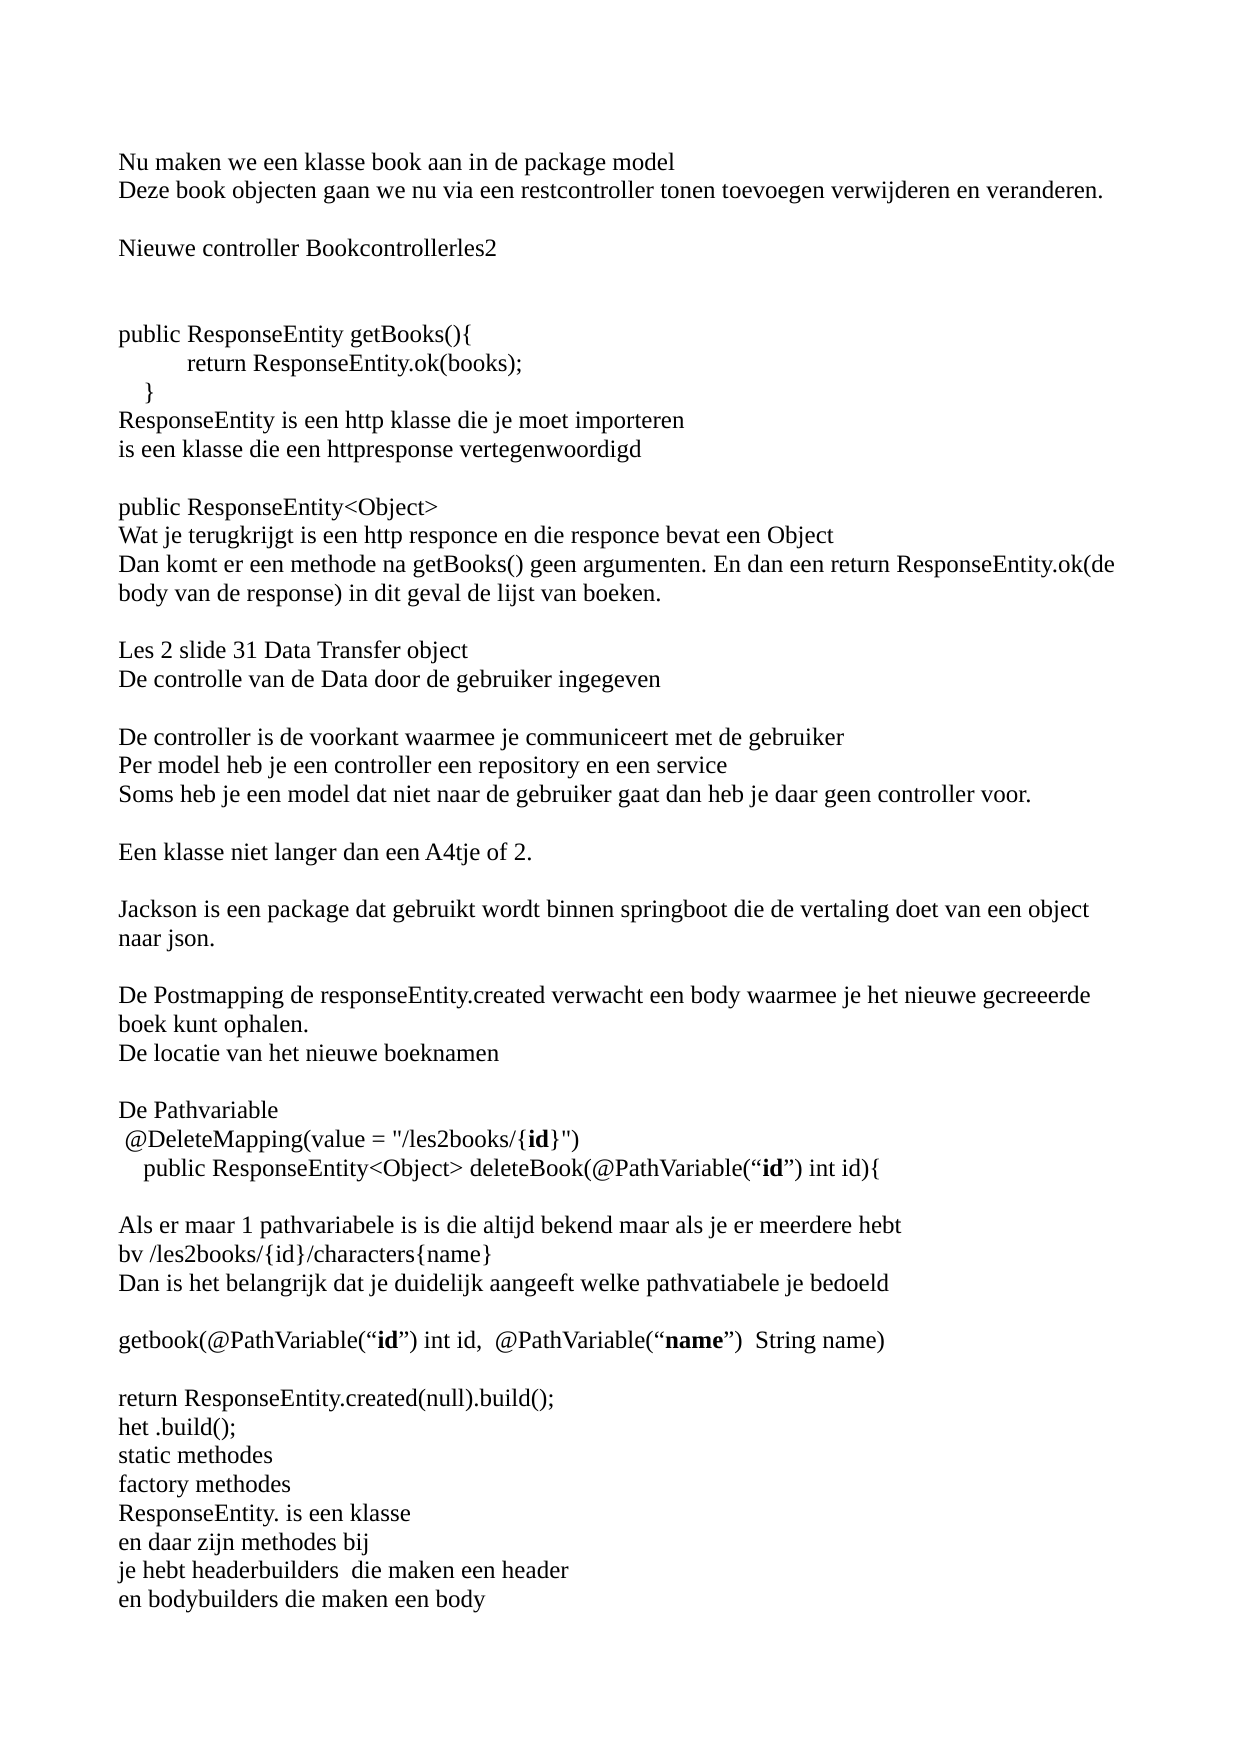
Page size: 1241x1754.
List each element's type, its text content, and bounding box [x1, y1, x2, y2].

text static methodes [118, 1441, 1122, 1469]
text public ResponseEntity<Object> deleteBook(@PathVariable(“id”) int id){ [118, 1153, 1122, 1182]
text Dan komt er een methode na getBooks() geen argumenten. En dan een return ResponseEntity.ok(de body van de response) in dit geval de lijst van boeken. [118, 549, 1122, 607]
text Dan is het belangrijk dat je duidelijk aangeeft welke pathvatiabele je bedoeld [118, 1268, 1122, 1297]
text en daar zijn methodes bij [118, 1527, 1122, 1556]
text Een klasse niet langer dan een A4tje of 2. [118, 837, 1122, 866]
text Nieuwe controller Bookcontrollerles2 [118, 233, 1122, 262]
text Nu maken we een klasse book aan in de package model [118, 147, 1122, 176]
text Deze book objecten gaan we nu via een restcontroller tonen toevoegen verwijderen en veranderen. [118, 176, 1122, 204]
text en bodybuilders die maken een body [118, 1584, 1122, 1613]
text je hebt headerbuilders die maken een header [118, 1556, 1122, 1584]
text ResponseEntity. is een klasse [118, 1498, 1122, 1527]
text public ResponseEntity<Object> [118, 492, 1122, 521]
text De Postmapping de responseEntity.created verwacht een body waarmee je het nieuwe gecreeerde boek kunt ophalen. [118, 981, 1122, 1038]
text @DeleteMapping(value = "/les2books/{id}") [118, 1124, 1122, 1153]
text Per model heb je een controller een repository en een service [118, 751, 1122, 779]
text De locatie van het nieuwe boeknamen [118, 1038, 1122, 1067]
text public ResponseEntity getBooks(){ [118, 319, 1122, 348]
text Jackson is een package dat gebruikt wordt binnen springboot die de vertaling doet van een object naar json. [118, 894, 1122, 952]
text return ResponseEntity.created(null).build(); [118, 1383, 1122, 1412]
text Wat je terugkrijgt is een http responce en die responce bevat een Object [118, 521, 1122, 549]
text het .build(); [118, 1412, 1122, 1441]
text Soms heb je een model dat niet naar de gebruiker gaat dan heb je daar geen controller voor. [118, 779, 1122, 808]
text De controller is de voorkant waarmee je communiceert met de gebruiker [118, 722, 1122, 751]
text ResponseEntity is een http klasse die je moet importeren [118, 406, 1122, 434]
text } [118, 377, 1122, 406]
text Les 2 slide 31 Data Transfer object [118, 636, 1122, 664]
text De controlle van de Data door de gebruiker ingegeven [118, 664, 1122, 693]
text getbook(@PathVariable(“id”) int id, @PathVariable(“name”) String name) [118, 1326, 1122, 1354]
text return ResponseEntity.ok(books); [118, 348, 1122, 377]
text bv /les2books/{id}/characters{name} [118, 1239, 1122, 1268]
text factory methodes [118, 1469, 1122, 1498]
text is een klasse die een httpresponse vertegenwoordigd [118, 434, 1122, 463]
text De Pathvariable [118, 1096, 1122, 1124]
text Als er maar 1 pathvariabele is is die altijd bekend maar als je er meerdere hebt [118, 1211, 1122, 1239]
